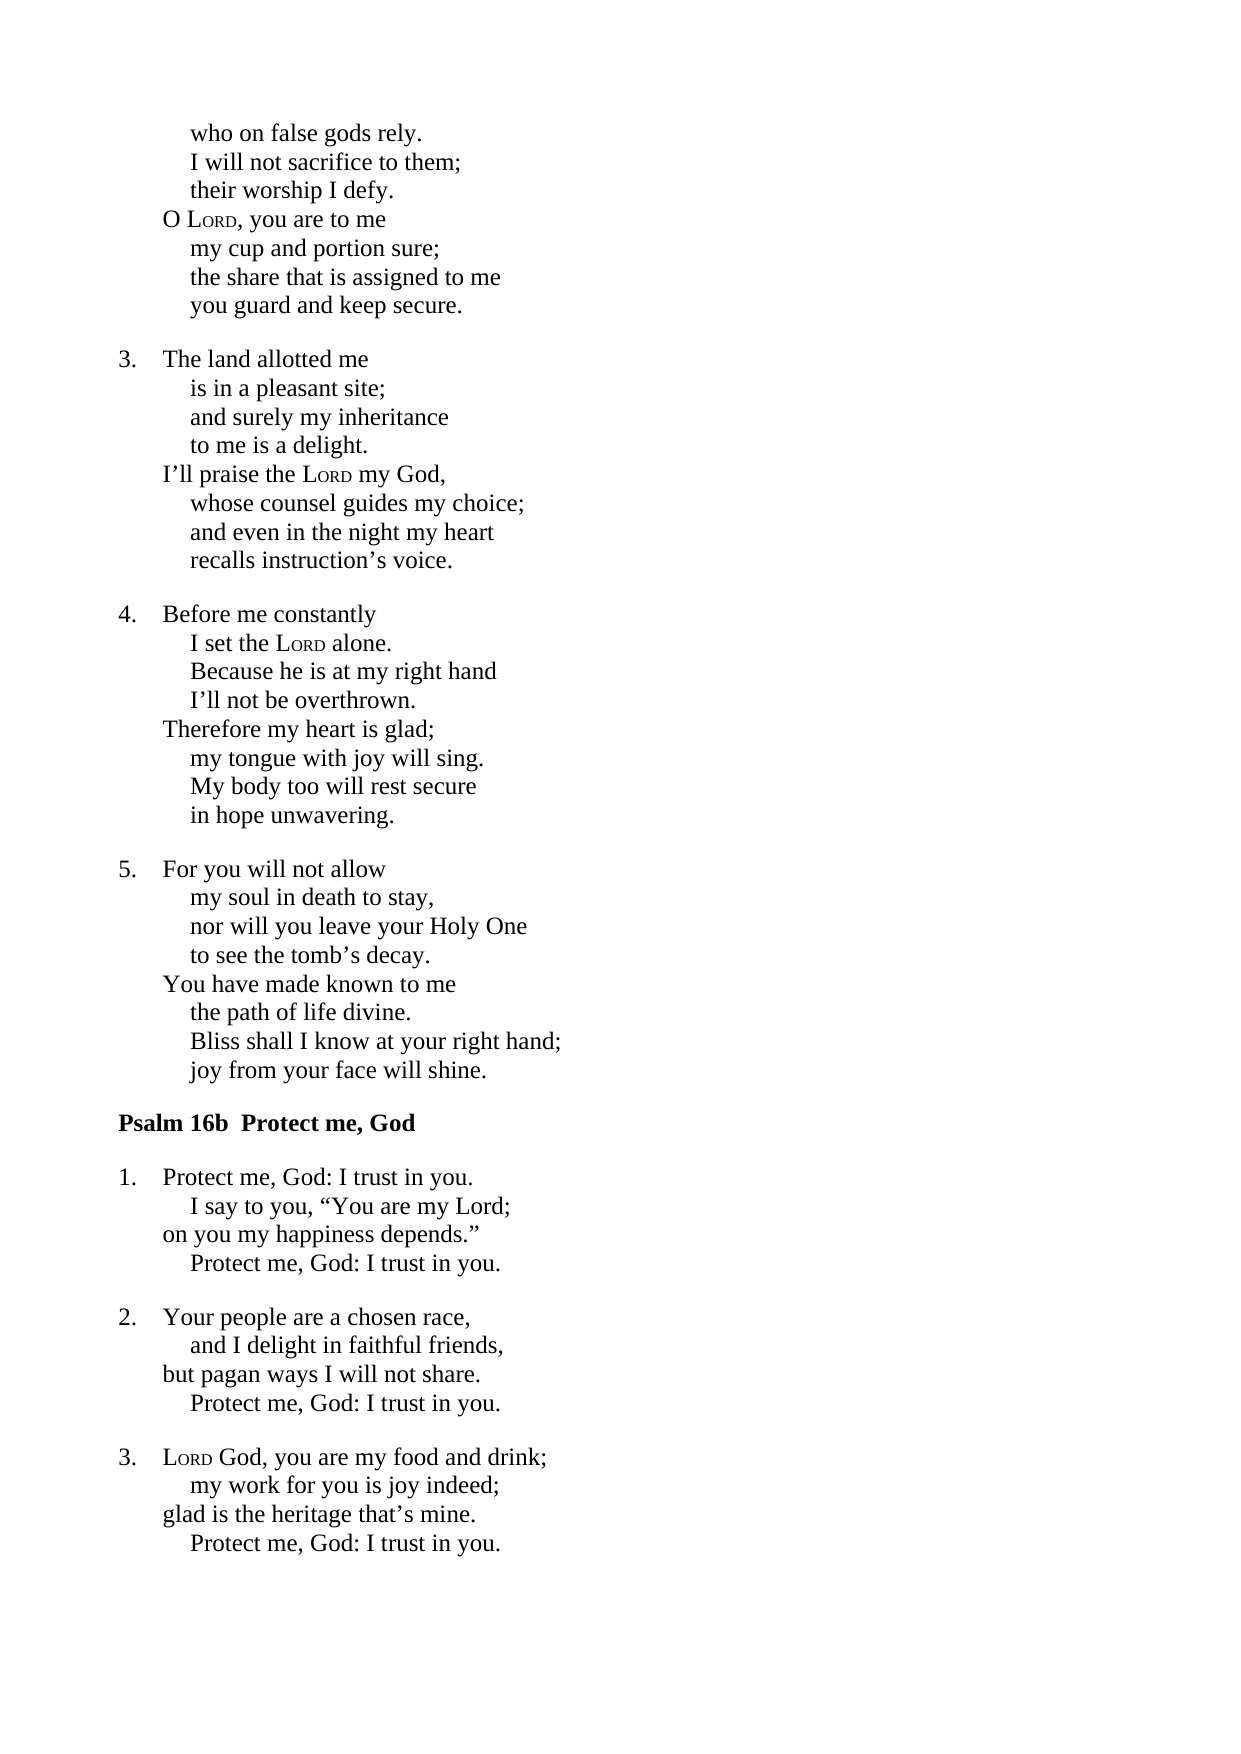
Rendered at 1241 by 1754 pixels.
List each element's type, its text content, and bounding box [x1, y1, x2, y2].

text I’ll not be overthrown. [171, 685, 1122, 714]
text who on false gods rely. [171, 118, 1122, 147]
text 4. Before me constantly [118, 599, 1122, 628]
text O Lord, you are to me [162, 204, 1122, 233]
text my work for you is joy indeed; [171, 1470, 1122, 1499]
text You have made known to me [162, 969, 1122, 997]
text is in a pleasant site; [171, 373, 1122, 402]
text My body too will rest secure [171, 771, 1122, 800]
text my tongue with joy will sing. [171, 743, 1122, 771]
text Protect me, God: I trust in you. [171, 1248, 1122, 1277]
text you guard and keep secure. [171, 291, 1122, 319]
text in hope unwavering. [171, 800, 1122, 829]
subtitle Psalm 16b Protect me, God [118, 1108, 1122, 1137]
text recalls instruction’s voice. [171, 545, 1122, 574]
text my soul in death to stay, [171, 882, 1122, 911]
text 2. Your people are a chosen race, [118, 1302, 1122, 1331]
text to me is a delight. [171, 430, 1122, 459]
text Bliss shall I know at your right hand; [171, 1026, 1122, 1055]
text I say to you, “You are my Lord; [171, 1191, 1122, 1219]
text I set the Lord alone. [171, 628, 1122, 656]
text 3. Lord God, you are my food and drink; [118, 1442, 1122, 1470]
text I’ll praise the Lord my God, [162, 459, 1122, 488]
text Because he is at my right hand [171, 656, 1122, 685]
text Protect me, God: I trust in you. [171, 1528, 1122, 1557]
text whose counsel guides my choice; [171, 488, 1122, 517]
text on you my happiness depends.” [162, 1219, 1122, 1248]
text Protect me, God: I trust in you. [171, 1388, 1122, 1417]
text and surely my inheritance [171, 402, 1122, 430]
text their worship I defy. [171, 176, 1122, 204]
text and even in the night my heart [171, 517, 1122, 545]
text the path of life divine. [171, 997, 1122, 1026]
text I will not sacrifice to them; [171, 147, 1122, 176]
text 3. The land allotted me [118, 344, 1122, 373]
text to see the tomb’s decay. [171, 940, 1122, 969]
text but pagan ways I will not share. [162, 1359, 1122, 1388]
text glad is the heritage that’s mine. [162, 1499, 1122, 1528]
text 1. Protect me, God: I trust in you. [118, 1162, 1122, 1191]
text joy from your face will shine. [171, 1055, 1122, 1084]
text 5. For you will not allow [118, 854, 1122, 882]
text nor will you leave your Holy One [171, 911, 1122, 940]
text and I delight in faithful friends, [171, 1331, 1122, 1359]
text my cup and portion sure; [171, 233, 1122, 262]
text the share that is assigned to me [171, 262, 1122, 291]
text Therefore my heart is glad; [162, 714, 1122, 743]
